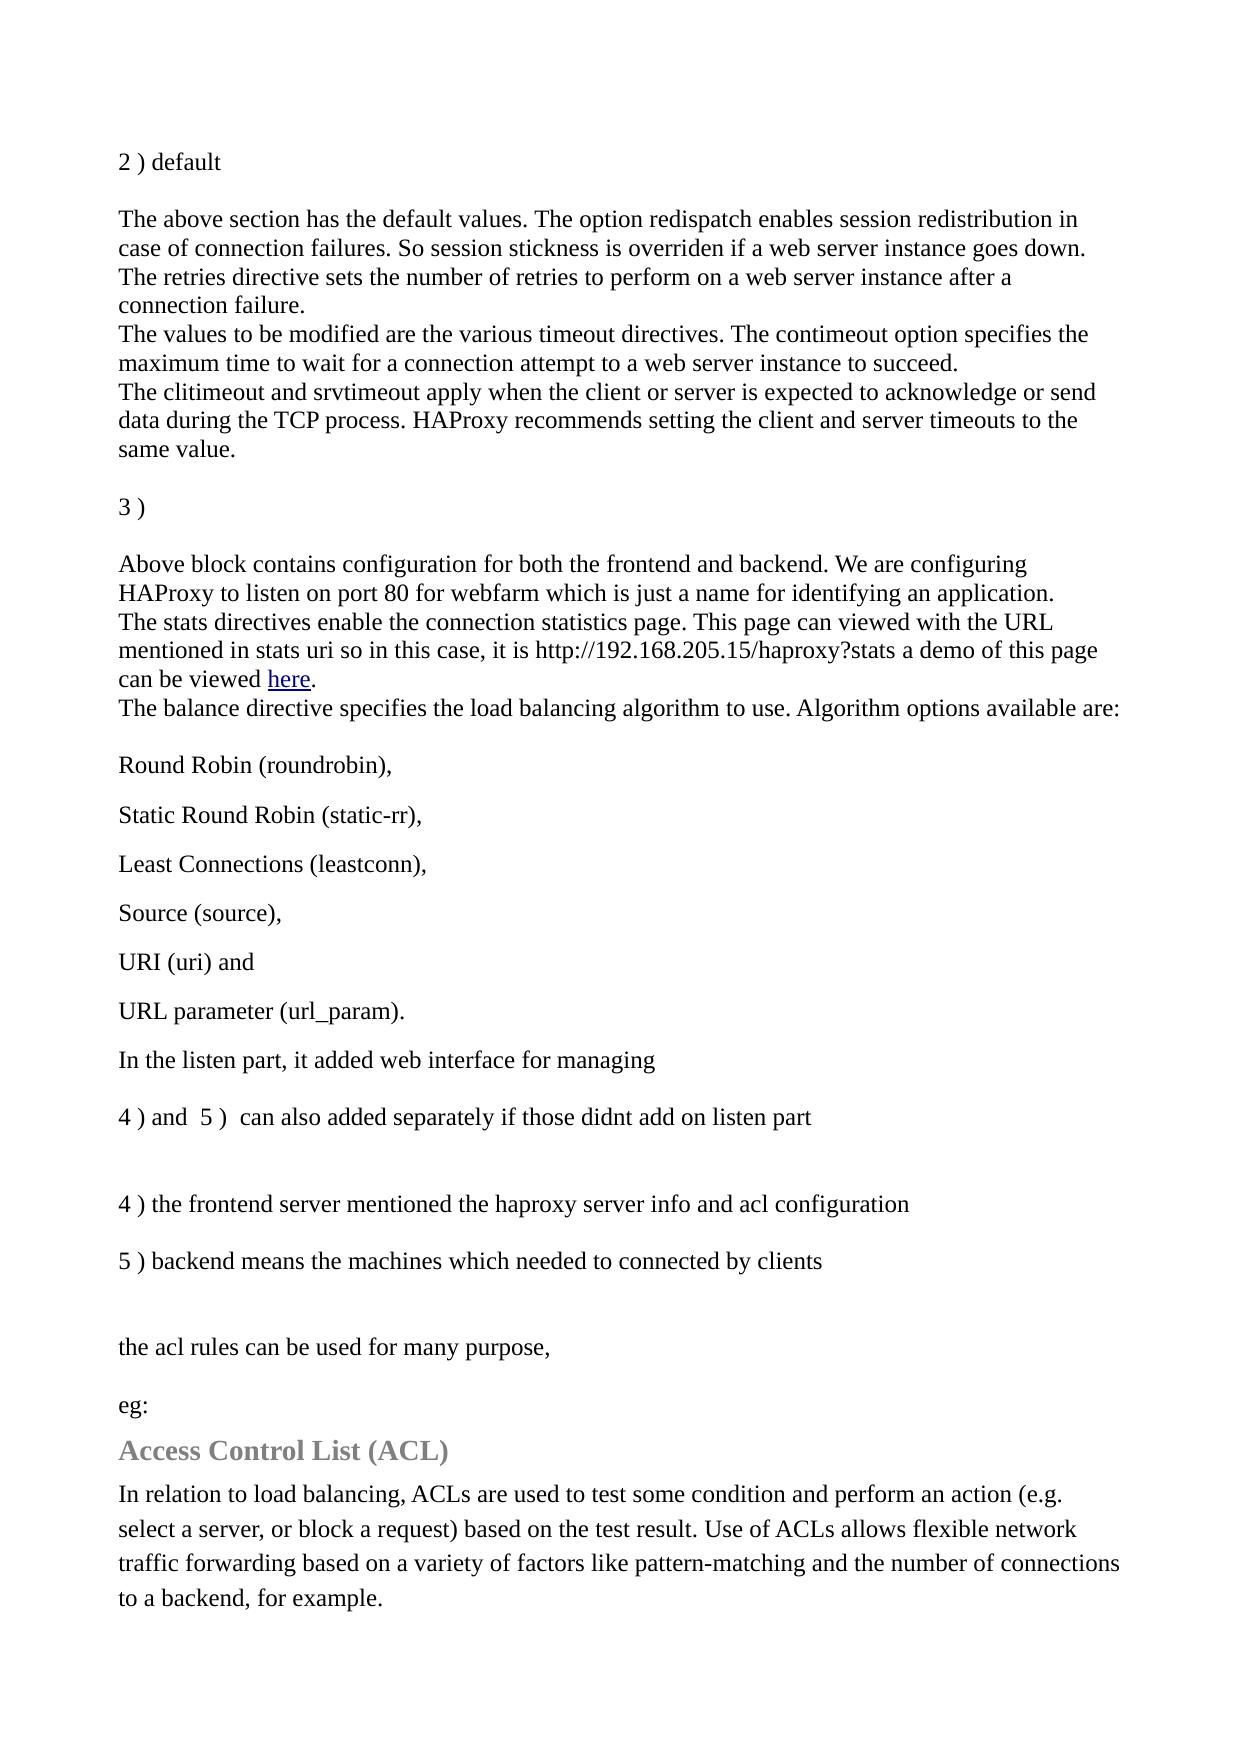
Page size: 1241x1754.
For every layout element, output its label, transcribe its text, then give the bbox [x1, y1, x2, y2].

text Static Round Robin (static-rr), [118, 800, 1122, 828]
text 2 ) default [118, 147, 1122, 176]
text URI (uri) and [118, 947, 1122, 976]
text Least Connections (leastconn), [118, 849, 1122, 877]
text 3 ) [118, 492, 1122, 521]
text the acl rules can be used for many purpose, [118, 1332, 1122, 1361]
subtitle Access Control List (ACL) [118, 1433, 1122, 1467]
text 4 ) the frontend server mentioned the haproxy server info and acl configuration [118, 1189, 1122, 1217]
text Source (source), [118, 898, 1122, 927]
text In relation to load balancing, ACLs are used to test some condition and perform an action (e.g. select a server, or block a request) based on the test result. Use of ACLs allows flexible network traffic forwarding based on a variety of factors like pattern-matching and the number of connections to a backend, for example. [118, 1479, 1122, 1612]
text 4 ) and 5 ) can also added separately if those didnt add on listen part [118, 1102, 1122, 1131]
text In the listen part, it added web interface for managing [118, 1045, 1122, 1074]
text URL parameter (url_param). [118, 996, 1122, 1025]
text Round Robin (roundrobin), [118, 751, 1122, 779]
text eg: [118, 1390, 1122, 1419]
text 5 ) backend means the machines which needed to connected by clients [118, 1246, 1122, 1275]
text Above block contains configuration for both the frontend and backend. We are configuring HAProxy to listen on port 80 for webfarm which is just a name for identifying an application. The stats directives enable the connection statistics page. This page can viewed with the URL mentioned in stats uri so in this case, it is http://192.168.205.15/haproxy?stats a demo of this page can be viewed here. The balance directive specifies the load balancing algorithm to use. Algorithm options available are: [118, 549, 1122, 722]
text The above section has the default values. The option redispatch enables session redistribution in case of connection failures. So session stickness is overriden if a web server instance goes down. The retries directive sets the number of retries to perform on a web server instance after a connection failure. The values to be modified are the various timeout directives. The contimeout option specifies the maximum time to wait for a connection attempt to a web server instance to succeed. The clitimeout and srvtimeout apply when the client or server is expected to acknowledge or send data during the TCP process. HAProxy recommends setting the client and server timeouts to the same value. [118, 204, 1122, 463]
